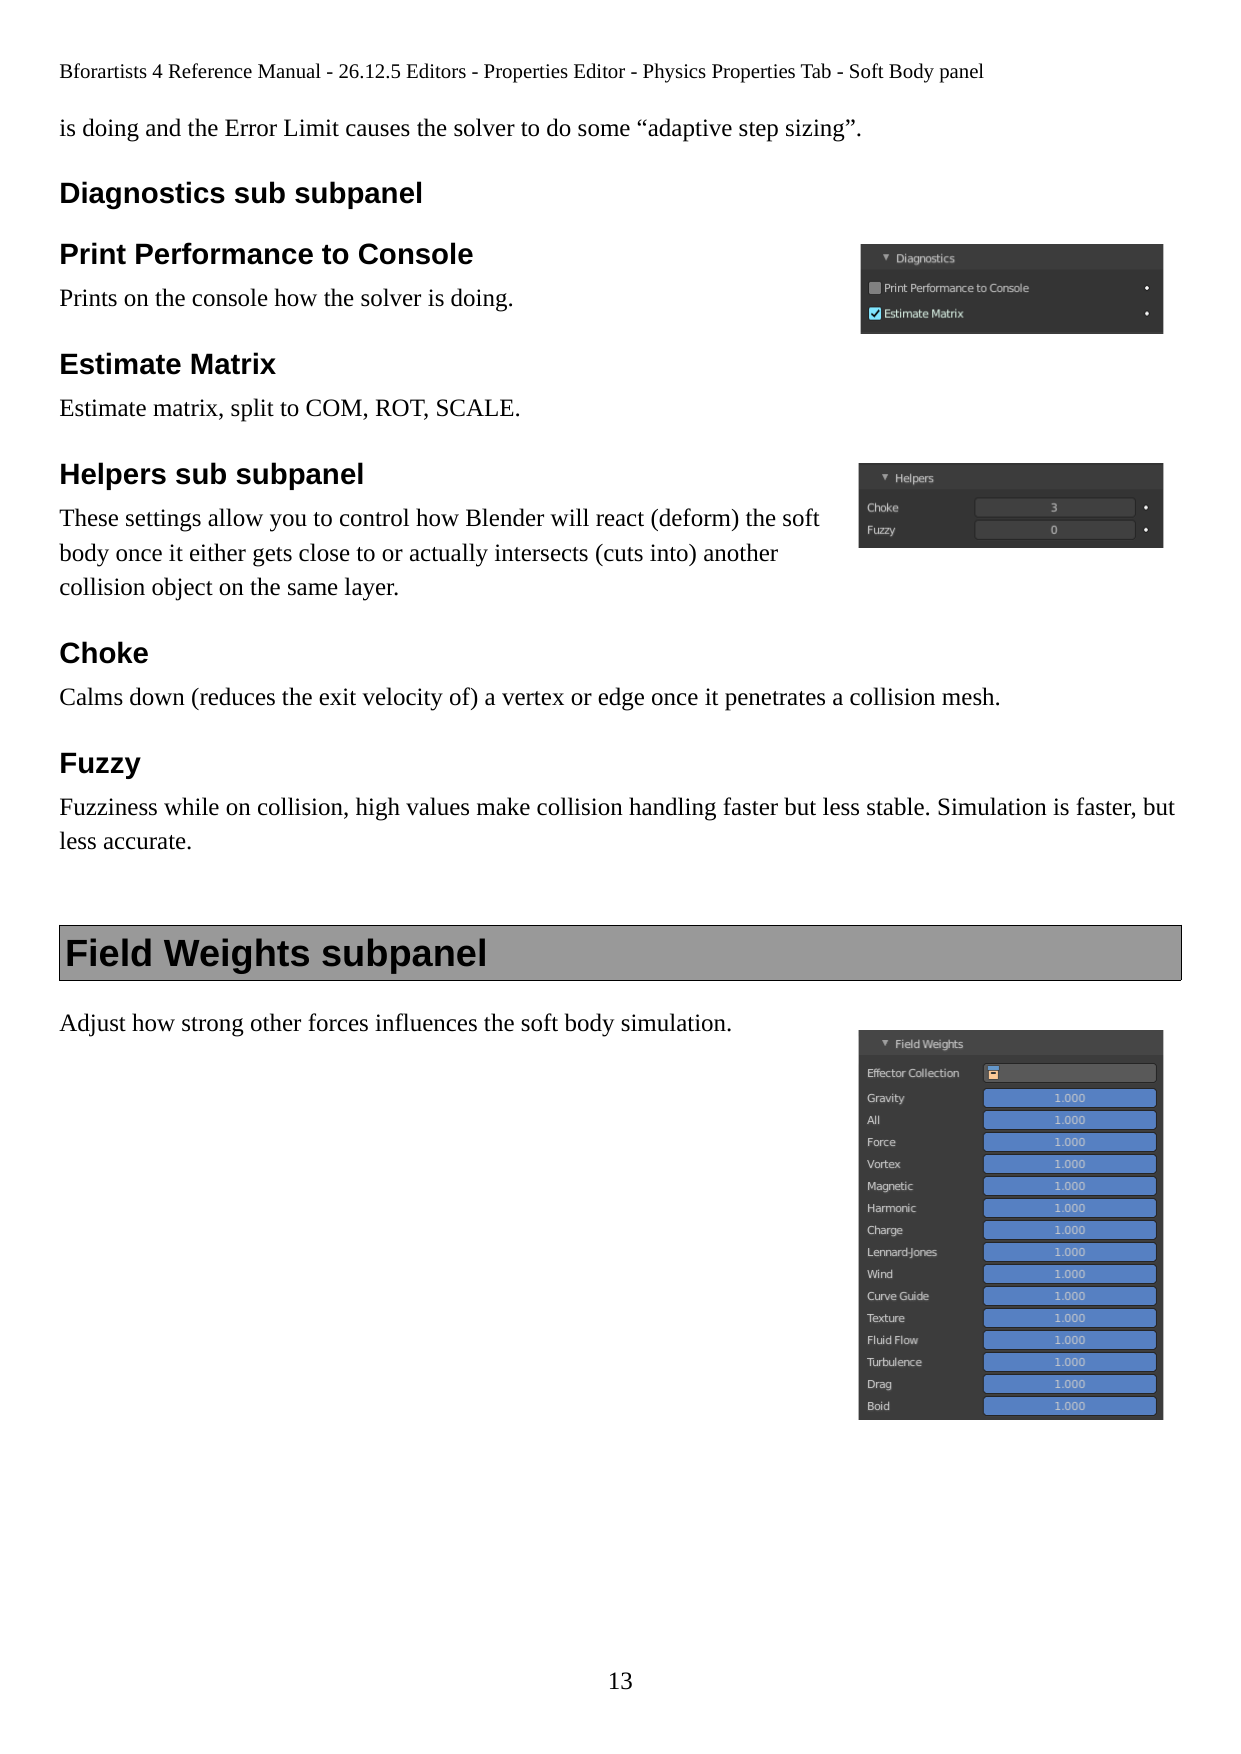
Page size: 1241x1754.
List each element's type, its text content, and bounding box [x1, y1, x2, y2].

subtitle Helpers sub subpanel [59, 457, 1181, 491]
picture [860, 244, 1164, 334]
text Prints on the console how the solver is doing. [59, 283, 860, 312]
picture [858, 463, 1164, 548]
text Calms down (reduces the exit velocity of) a vertex or edge once it penetrates a collision mesh. [59, 682, 1181, 711]
text Adjust how strong other forces influences the soft body simulation. [59, 1008, 1181, 1037]
subtitle Print Performance to Console [59, 237, 1181, 271]
subtitle Diagnostics sub subpanel [59, 176, 1181, 210]
text These settings allow you to control how Blender will react (deform) the soft body once it either gets close to or actually intersects (cuts into) another collision object on the same layer. [59, 503, 1181, 601]
table_header Field Weights subpanel [60, 926, 1181, 980]
subtitle Estimate Matrix [59, 347, 1181, 381]
text Fuzziness while on collision, high values make collision handling faster but less stable. Simulation is faster, but less accurate. [59, 792, 1181, 855]
picture [858, 1030, 1164, 1420]
text is doing and the Error Limit causes the solver to do some “adaptive step sizing”. [59, 113, 1181, 141]
text Estimate matrix, split to COM, ROT, SCALE. [59, 393, 1181, 422]
subtitle Fuzzy [59, 746, 1181, 779]
subtitle Choke [59, 636, 1181, 669]
